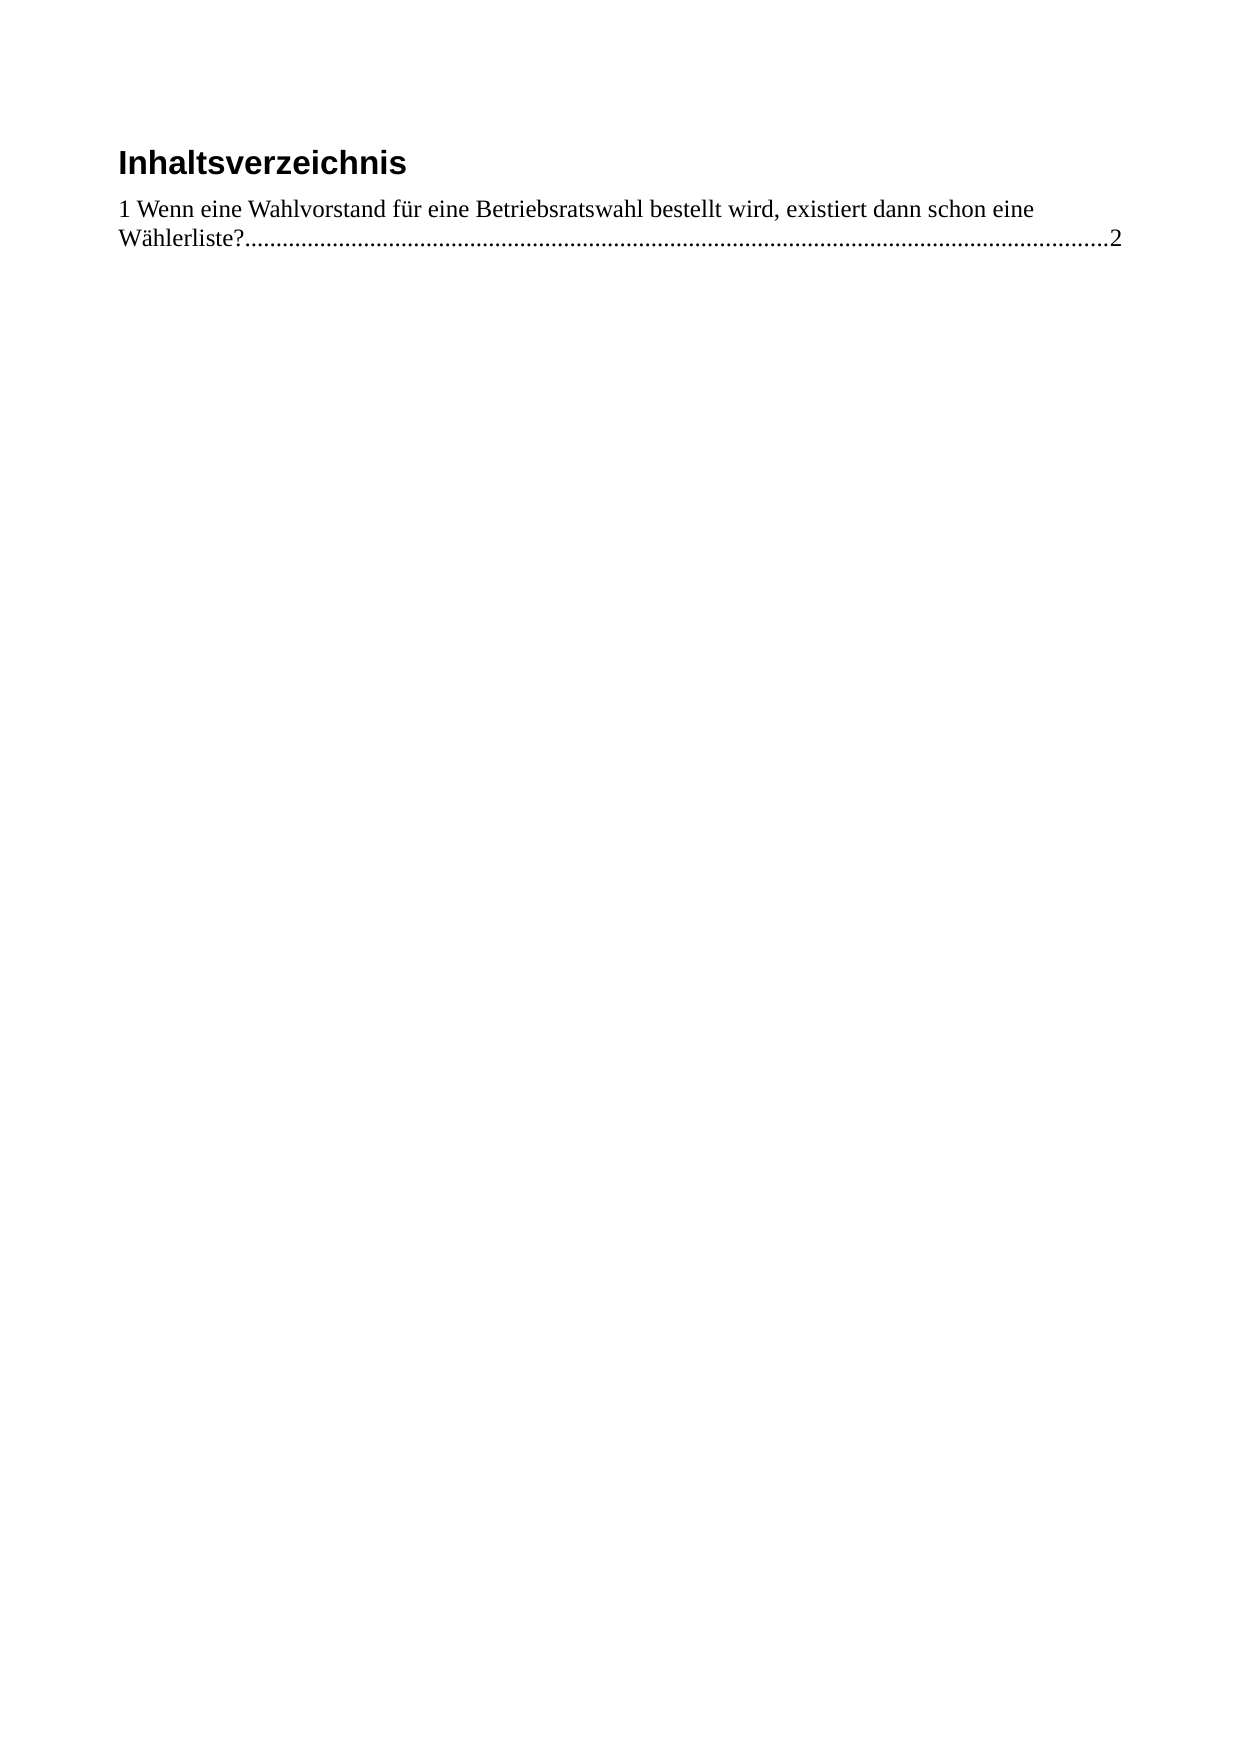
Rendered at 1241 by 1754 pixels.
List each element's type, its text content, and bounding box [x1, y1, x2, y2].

subtitle Inhaltsverzeichnis [118, 143, 1122, 182]
text 1 Wenn eine Wahlvorstand für eine Betriebsratswahl bestellt wird, existiert dann schon eine Wählerliste? 2 [118, 194, 1122, 252]
